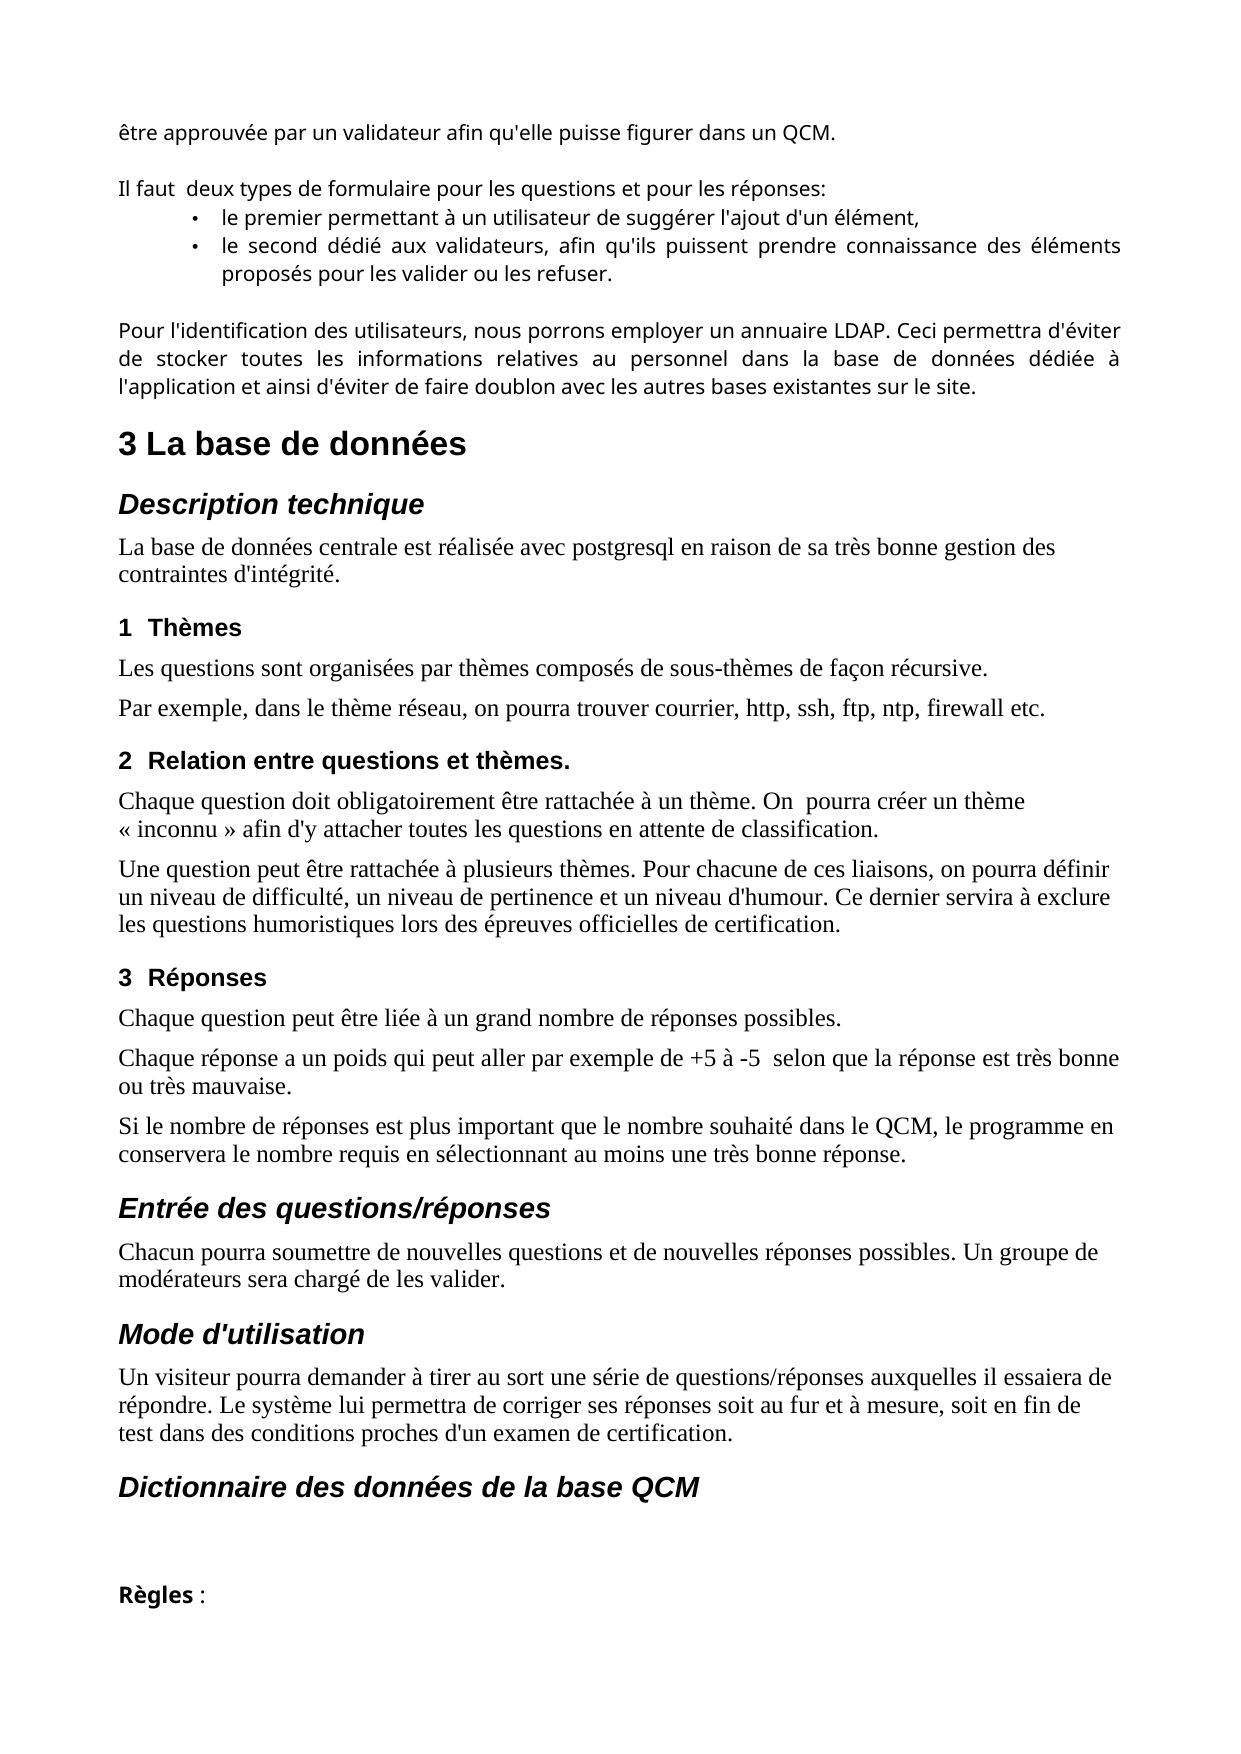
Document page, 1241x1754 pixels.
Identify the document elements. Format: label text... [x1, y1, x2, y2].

subtitle Description technique [118, 488, 1122, 520]
text Si le nombre de réponses est plus important que le nombre souhaité dans le QCM, le programme en conservera le nombre requis en sélectionnant au moins une très bonne réponse. [118, 1112, 1122, 1167]
text Chaque réponse a un poids qui peut aller par exemple de +5 à -5 selon que la réponse est très bonne ou très mauvaise. [118, 1044, 1122, 1099]
subtitle Relation entre questions et thèmes. [118, 747, 1122, 775]
text Chaque question doit obligatoirement être rattachée à un thème. On pourra créer un thème « inconnu » afin d'y attacher toutes les questions en attente de classification. [118, 787, 1122, 843]
text Chaque question peut être liée à un grand nombre de réponses possibles. [118, 1004, 1122, 1032]
text Chacun pourra soumettre de nouvelles questions et de nouvelles réponses possibles. Un groupe de modérateurs sera chargé de les valider. [118, 1238, 1122, 1293]
subtitle Thèmes [118, 613, 1122, 641]
list le second dédié aux validateurs, afin qu'ils puissent prendre connaissance des éléments proposés pour les valider ou les refuser. [162, 231, 1122, 287]
text être approuvée par un validateur afin qu'elle puisse figurer dans un QCM. [118, 118, 1122, 146]
subtitle Réponses [118, 963, 1122, 991]
text Une question peut être rattachée à plusieurs thèmes. Pour chacune de ces liaisons, on pourra définir un niveau de difficulté, un niveau de pertinence et un niveau d'humour. Ce dernier servira à exclure les questions humoristiques lors des épreuves officielles de certification. [118, 855, 1122, 938]
text Les questions sont organisées par thèmes composés de sous-thèmes de façon récursive. [118, 654, 1122, 682]
text Il faut deux types de formulaire pour les questions et pour les réponses: [118, 174, 1122, 203]
list le premier permettant à un utilisateur de suggérer l'ajout d'un élément, [162, 203, 1122, 231]
subtitle Dictionnaire des données de la base QCM [118, 1471, 1122, 1504]
text La base de données centrale est réalisée avec postgresql en raison de sa très bonne gestion des contraintes d'intégrité. [118, 533, 1122, 588]
text Par exemple, dans le thème réseau, on pourra trouver courrier, http, ssh, ftp, ntp, firewall etc. [118, 694, 1122, 722]
subtitle Entrée des questions/réponses [118, 1192, 1122, 1225]
text Règles : [118, 1579, 1122, 1610]
subtitle La base de données [118, 425, 1122, 463]
text Pour l'identification des utilisateurs, nous porrons employer un annuaire LDAP. Ceci permettra d'éviter de stocker toutes les informations relatives au personnel dans la base de données dédiée à l'application et ainsi d'éviter de faire doublon avec les autres bases existantes sur le site. [118, 316, 1122, 400]
text Un visiteur pourra demander à tirer au sort une série de questions/réponses auxquelles il essaiera de répondre. Le système lui permettra de corriger ses réponses soit au fur et à mesure, soit en fin de test dans des conditions proches d'un examen de certification. [118, 1363, 1122, 1446]
subtitle Mode d'utilisation [118, 1318, 1122, 1351]
